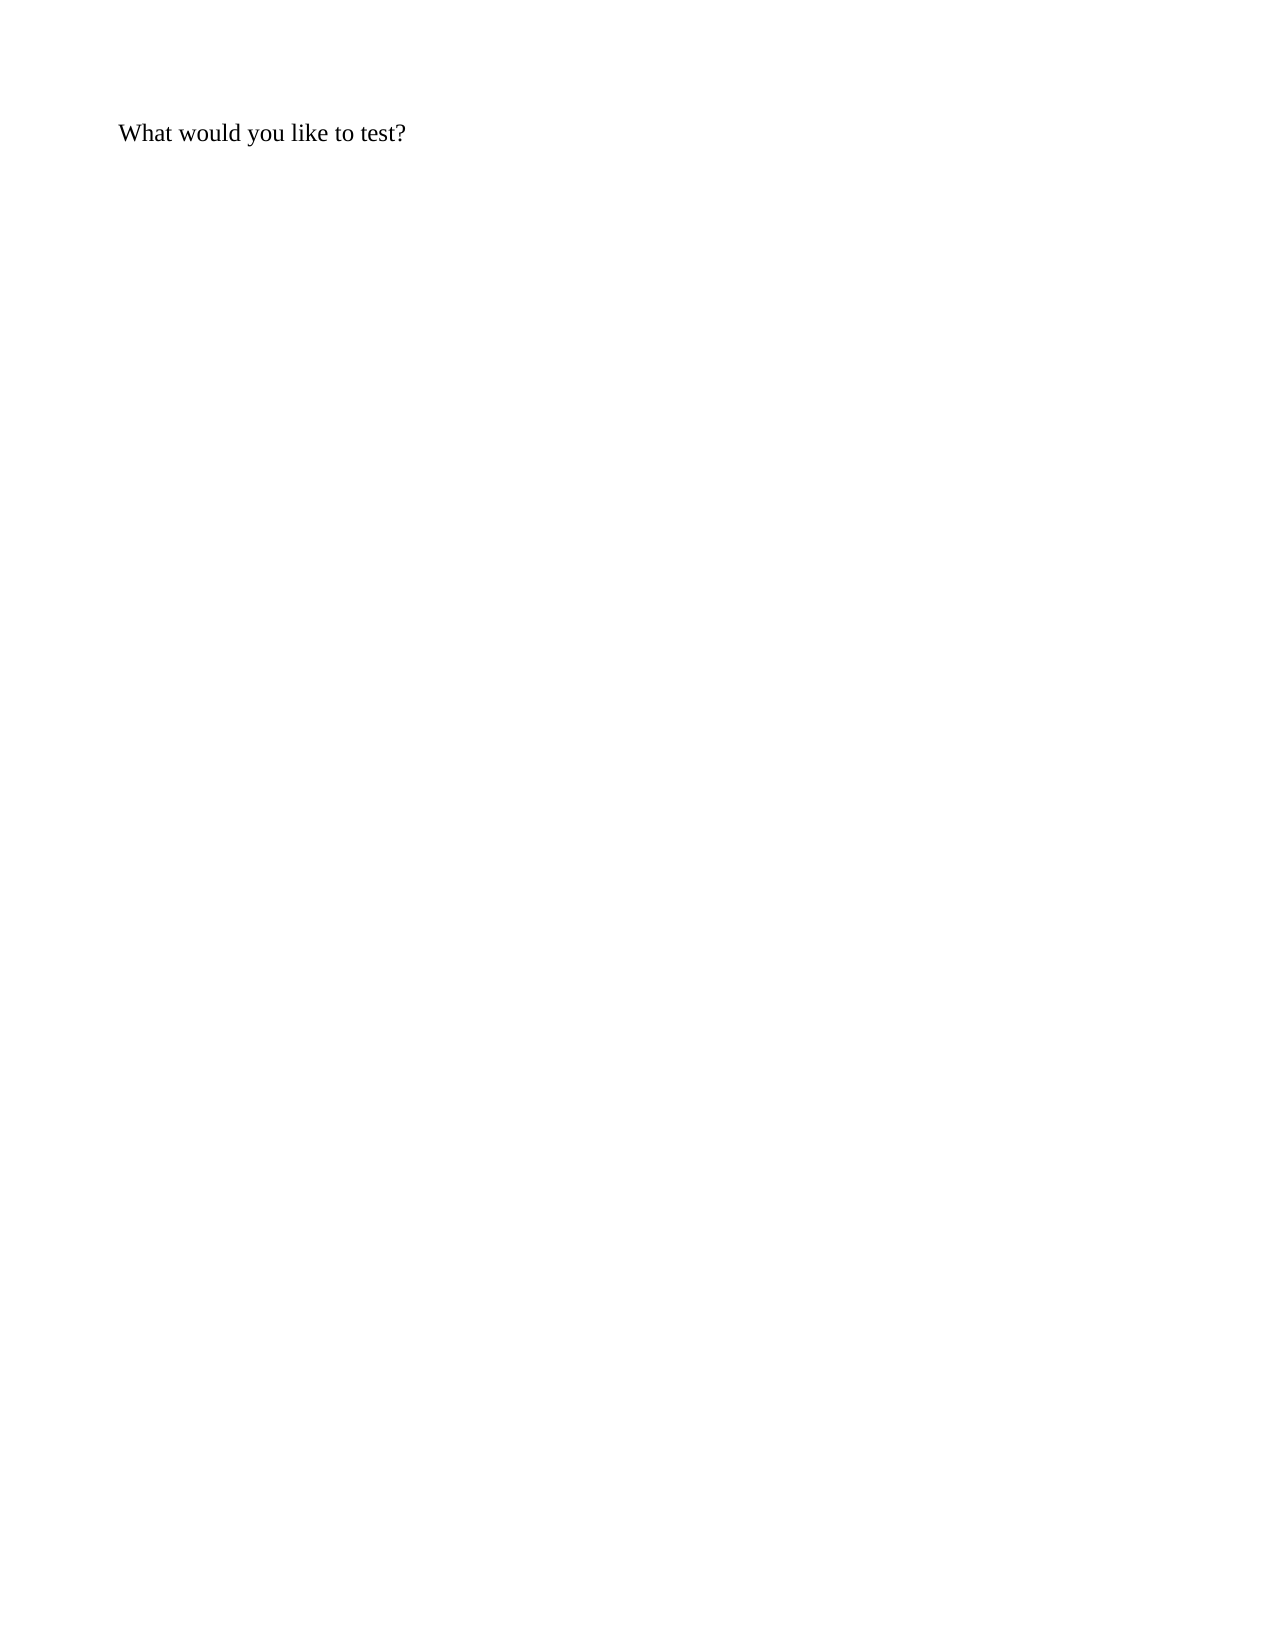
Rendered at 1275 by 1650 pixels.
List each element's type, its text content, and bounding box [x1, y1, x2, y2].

text What would you like to test? [118, 118, 1157, 147]
